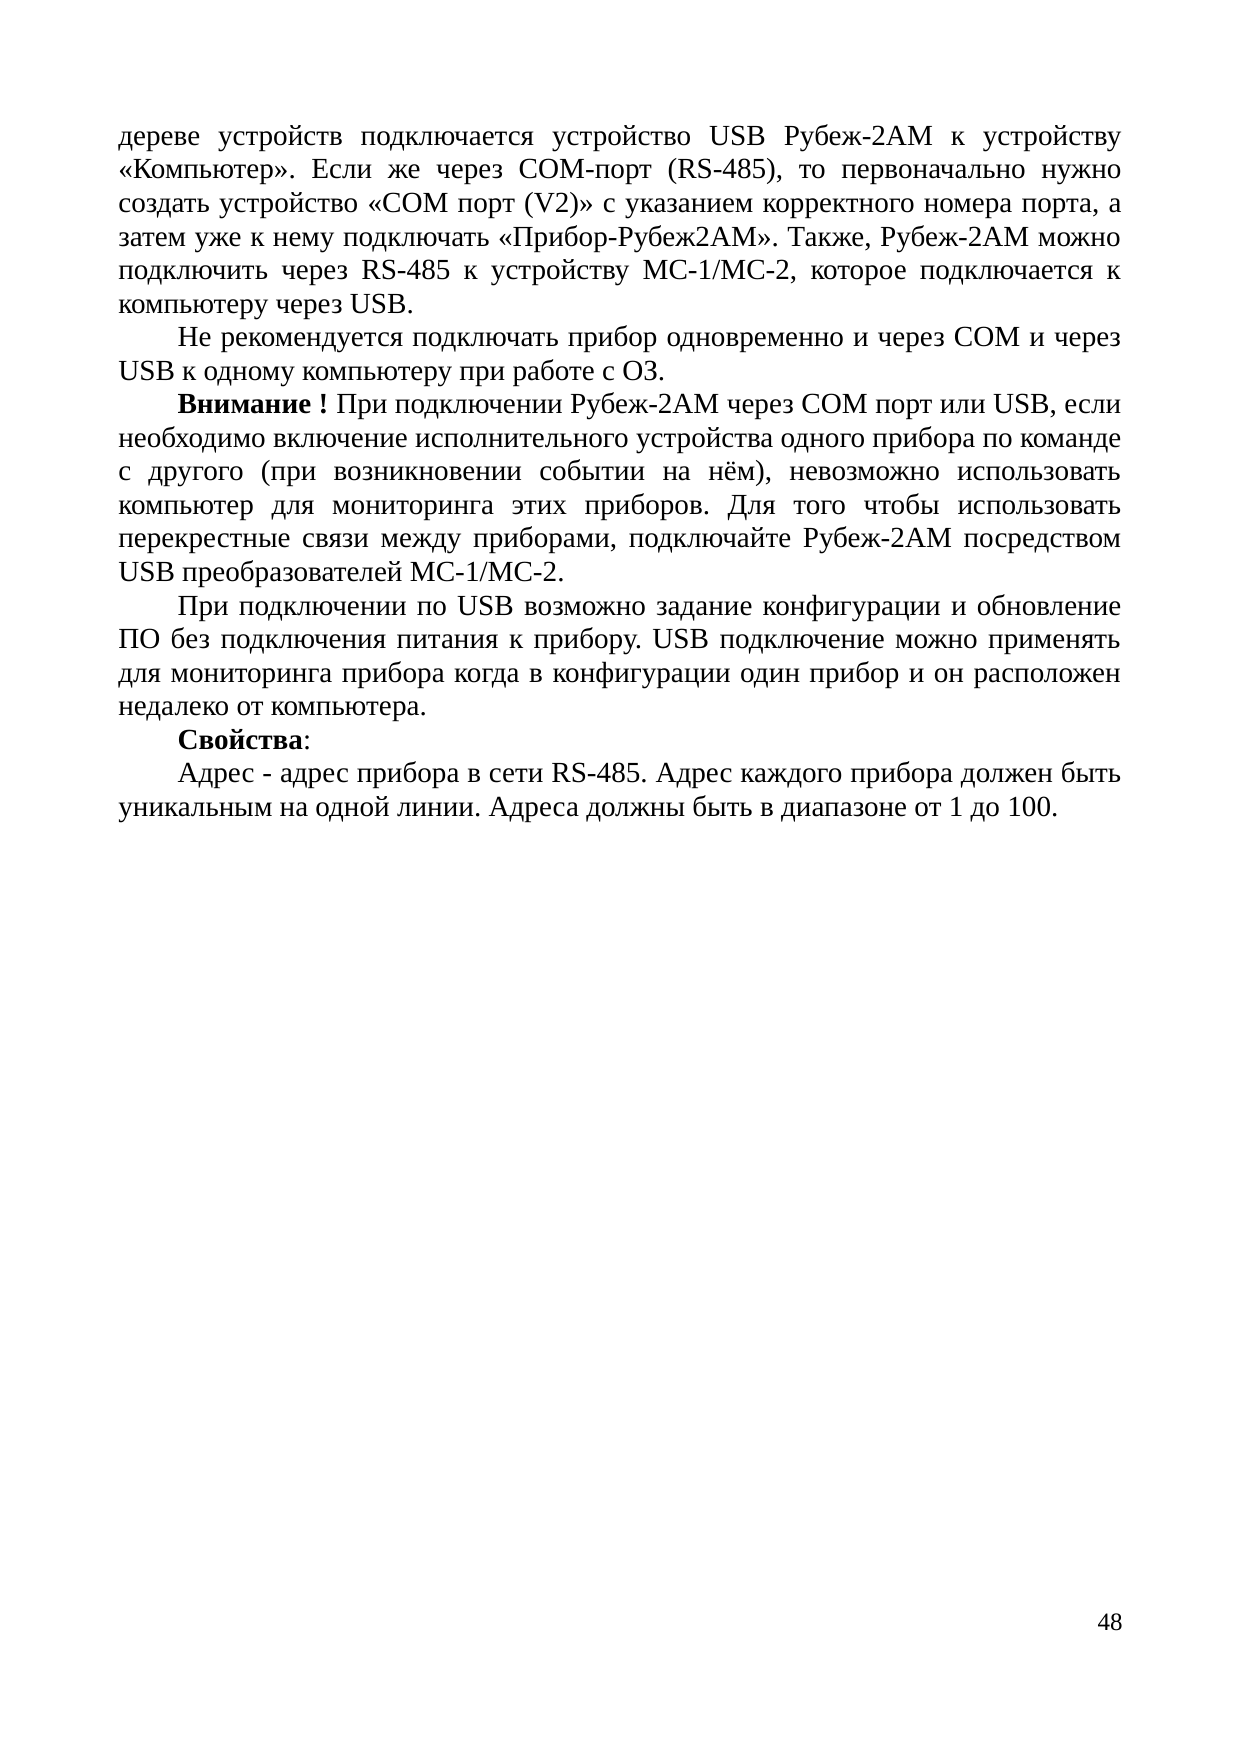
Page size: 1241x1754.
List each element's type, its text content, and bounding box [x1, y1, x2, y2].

text Внимание ! При подключении Рубеж-2АМ через COM порт или USB, если необходимо включение исполнительного устройства одного прибора по команде с другого (при возникновении событии на нём), невозможно использовать компьютер для мониторинга этих приборов. Для того чтобы использовать перекрестные связи между приборами, подключайте Рубеж-2АМ посредством USB преобразователей МС-1/МС-2. [118, 386, 1122, 588]
text Адрес - адрес прибора в сети RS-485. Адрес каждого прибора должен быть уникальным на одной линии. Адреса должны быть в диапазоне от 1 до 100. [118, 755, 1122, 822]
text дереве устройств подключается устройство USB Рубеж-2АМ к устройству «Компьютер». Если же через COM-порт (RS-485), то первоначально нужно создать устройство «COM порт (V2)» с указанием корректного номера порта, а затем уже к нему подключать «Прибор-Рубеж2АМ». Также, Рубеж-2АМ можно подключить через RS-485 к устройству МС-1/МС-2, которое подключается к компьютеру через USB. [118, 118, 1122, 319]
text Не рекомендуется подключать прибор одновременно и через COM и через USB к одному компьютеру при работе с ОЗ. [118, 319, 1122, 386]
text Свойства: [118, 722, 1122, 755]
text При подключении по USB возможно задание конфигурации и обновление ПО без подключения питания к прибору. USB подключение можно применять для мониторинга прибора когда в конфигурации один прибор и он расположен недалеко от компьютера. [118, 588, 1122, 722]
